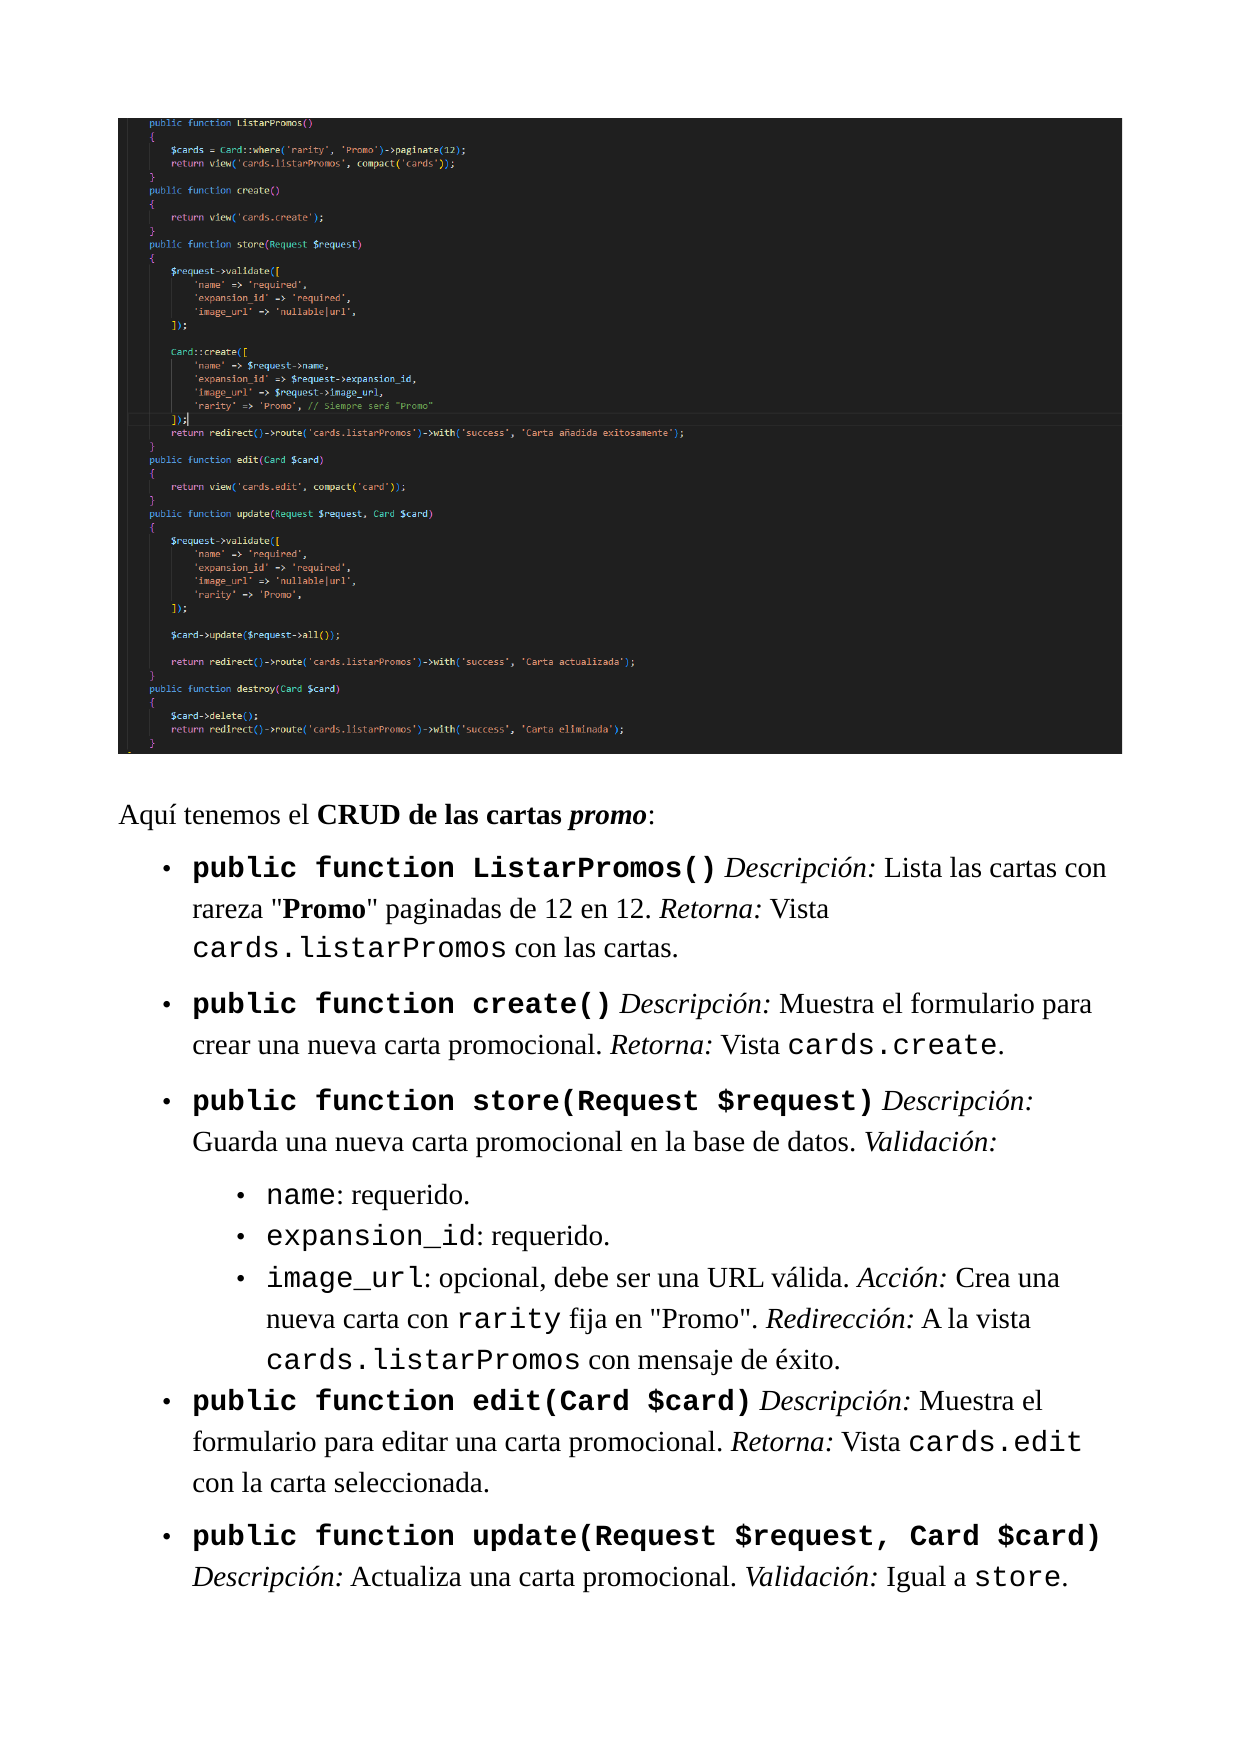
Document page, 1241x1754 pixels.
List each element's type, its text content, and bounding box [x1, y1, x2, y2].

picture [118, 118, 1123, 754]
text Aquí tenemos el CRUD de las cartas promo: [118, 754, 1122, 831]
list public function ListarPromos() Descripción: Lista las cartas con rareza "Promo" paginadas de 12 en 12. Retorna: Vista cards.listarPromos con las cartas. [162, 850, 1122, 966]
list public function edit(Card $card) Descripción: Muestra el formulario para editar una carta promocional. Retorna: Vista cards.edit con la carta seleccionada. [162, 1383, 1122, 1499]
list image_url: opcional, debe ser una URL válida. Acción: Crea una nueva carta con rarity fija en "Promo". Redirección: A la vista cards.listarPromos con mensaje de éxito. [236, 1260, 1122, 1378]
list public function store(Request $request) Descripción: Guarda una nueva carta promocional en la base de datos. Validación: [162, 1083, 1122, 1157]
list public function update(Request $request, Card $card) Descripción: Actualiza una carta promocional. Validación: Igual a store. [162, 1518, 1122, 1595]
list name: requerido. [236, 1177, 1122, 1213]
list expansion_id: requerido. [236, 1218, 1122, 1254]
list public function create() Descripción: Muestra el formulario para crear una nueva carta promocional. Retorna: Vista cards.create. [162, 986, 1122, 1063]
